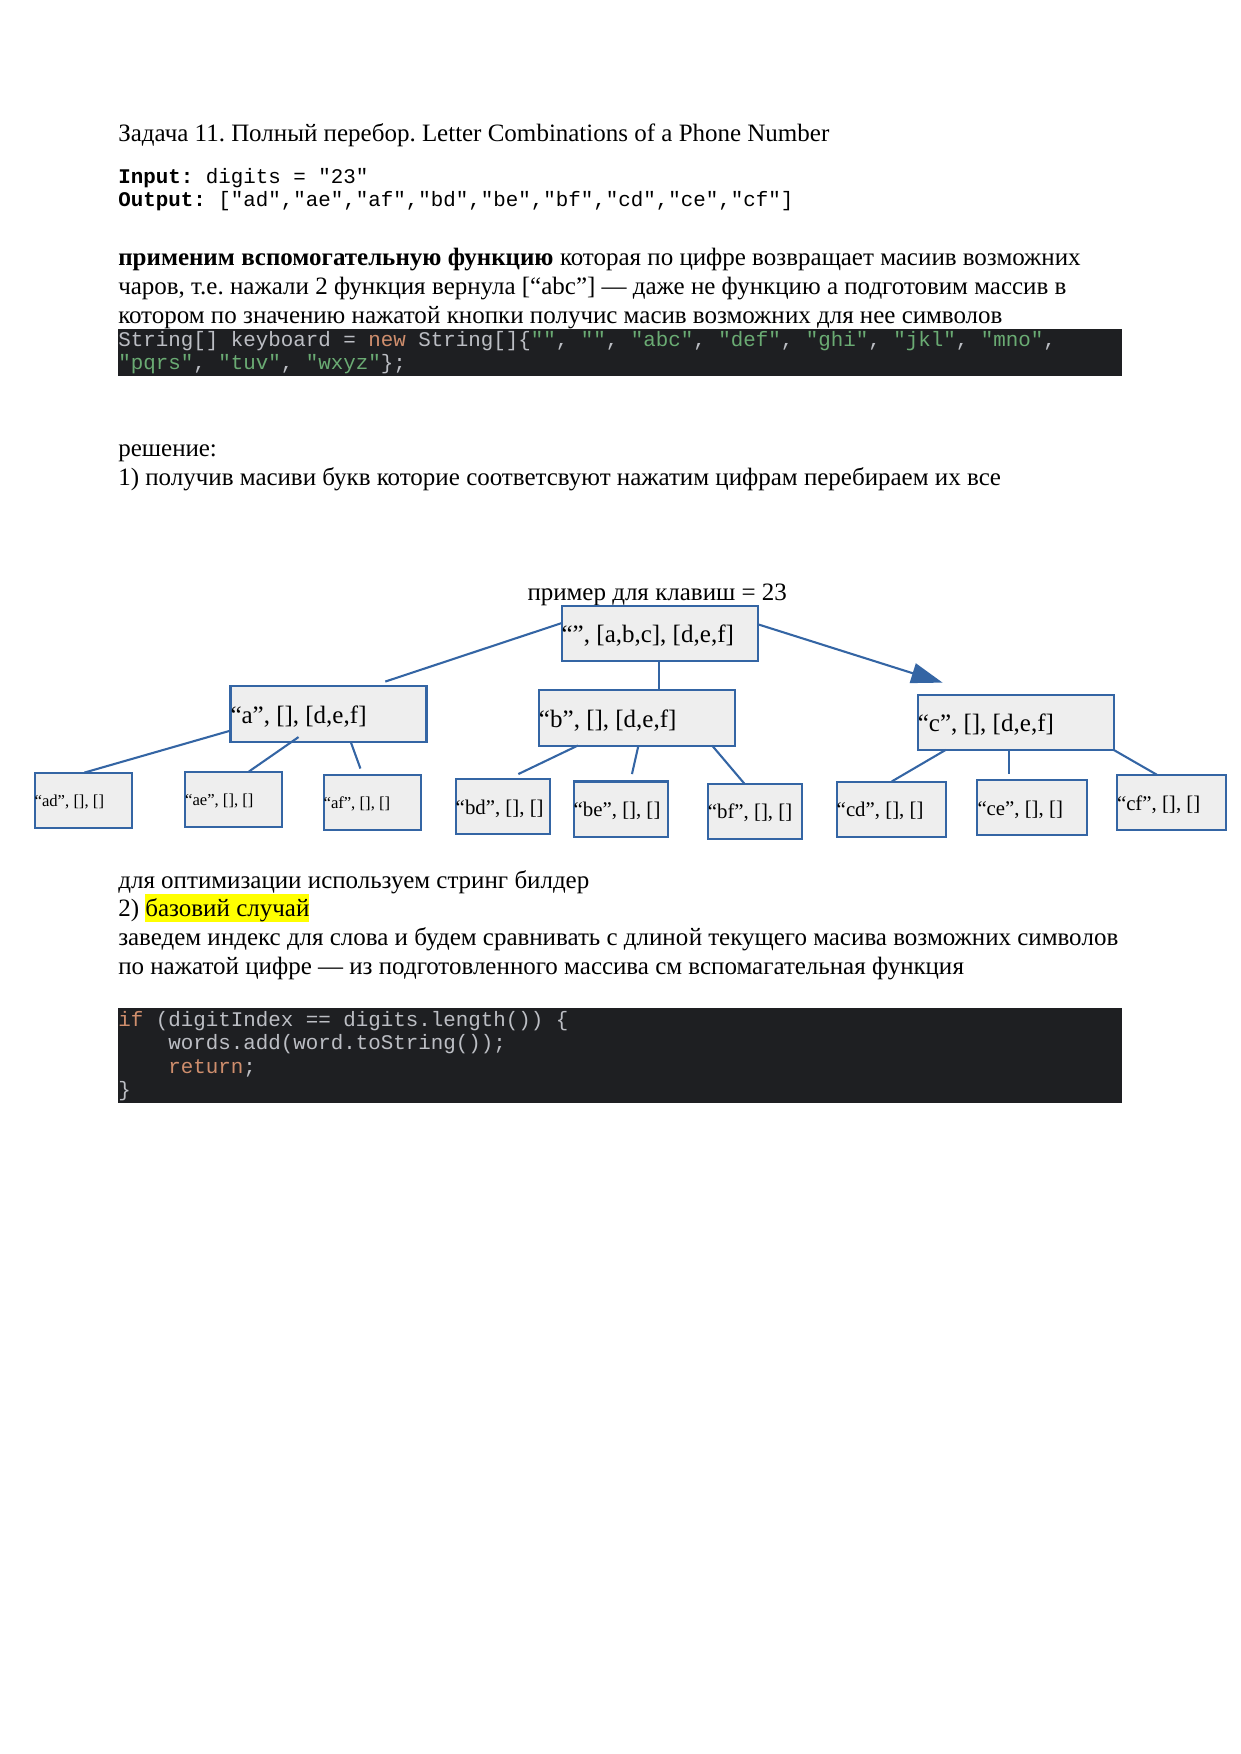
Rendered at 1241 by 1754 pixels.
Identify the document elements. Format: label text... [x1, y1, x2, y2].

text if (digitIndex == digits.length()) { words.add(word.toString()); return; } [118, 1008, 1122, 1103]
text String[] keyboard = new String[]{"", "", "abc", "def", "ghi", "jkl", "mno", "pqrs", "tuv", "wxyz"}; [118, 329, 1122, 376]
text 1) получив масиви букв которие соответсвуют нажатим цифрам перебираем их все [118, 462, 1122, 491]
text 2) базовий случай [118, 893, 1122, 922]
text Output: ["ad","ae","af","bd","be","bf","cd","ce","cf"] [118, 189, 1122, 213]
text заведем индекс для слова и будем сравнивать с длиной текущего масива возможних символов по нажатой цифре — из подготовленного массива см вспомагательная функция [118, 922, 1122, 980]
text пример для клавиш = 23 [118, 577, 1122, 606]
text для оптимизации используем стринг билдер [118, 865, 1122, 893]
text решение: [118, 433, 1122, 462]
text Задача 11. Полный перебор. Letter Combinations of a Phone Number [118, 118, 1122, 147]
text Input: digits = "23" [118, 166, 1122, 189]
text применим вспомогательную функцию которая по цифре возвращает масиив возможних чаров, т.е. нажали 2 функция вернула [“abc”] — даже не функцию а подготовим массив в котором по значению нажатой кнопки получис масив возможних для нее символов [118, 242, 1122, 329]
